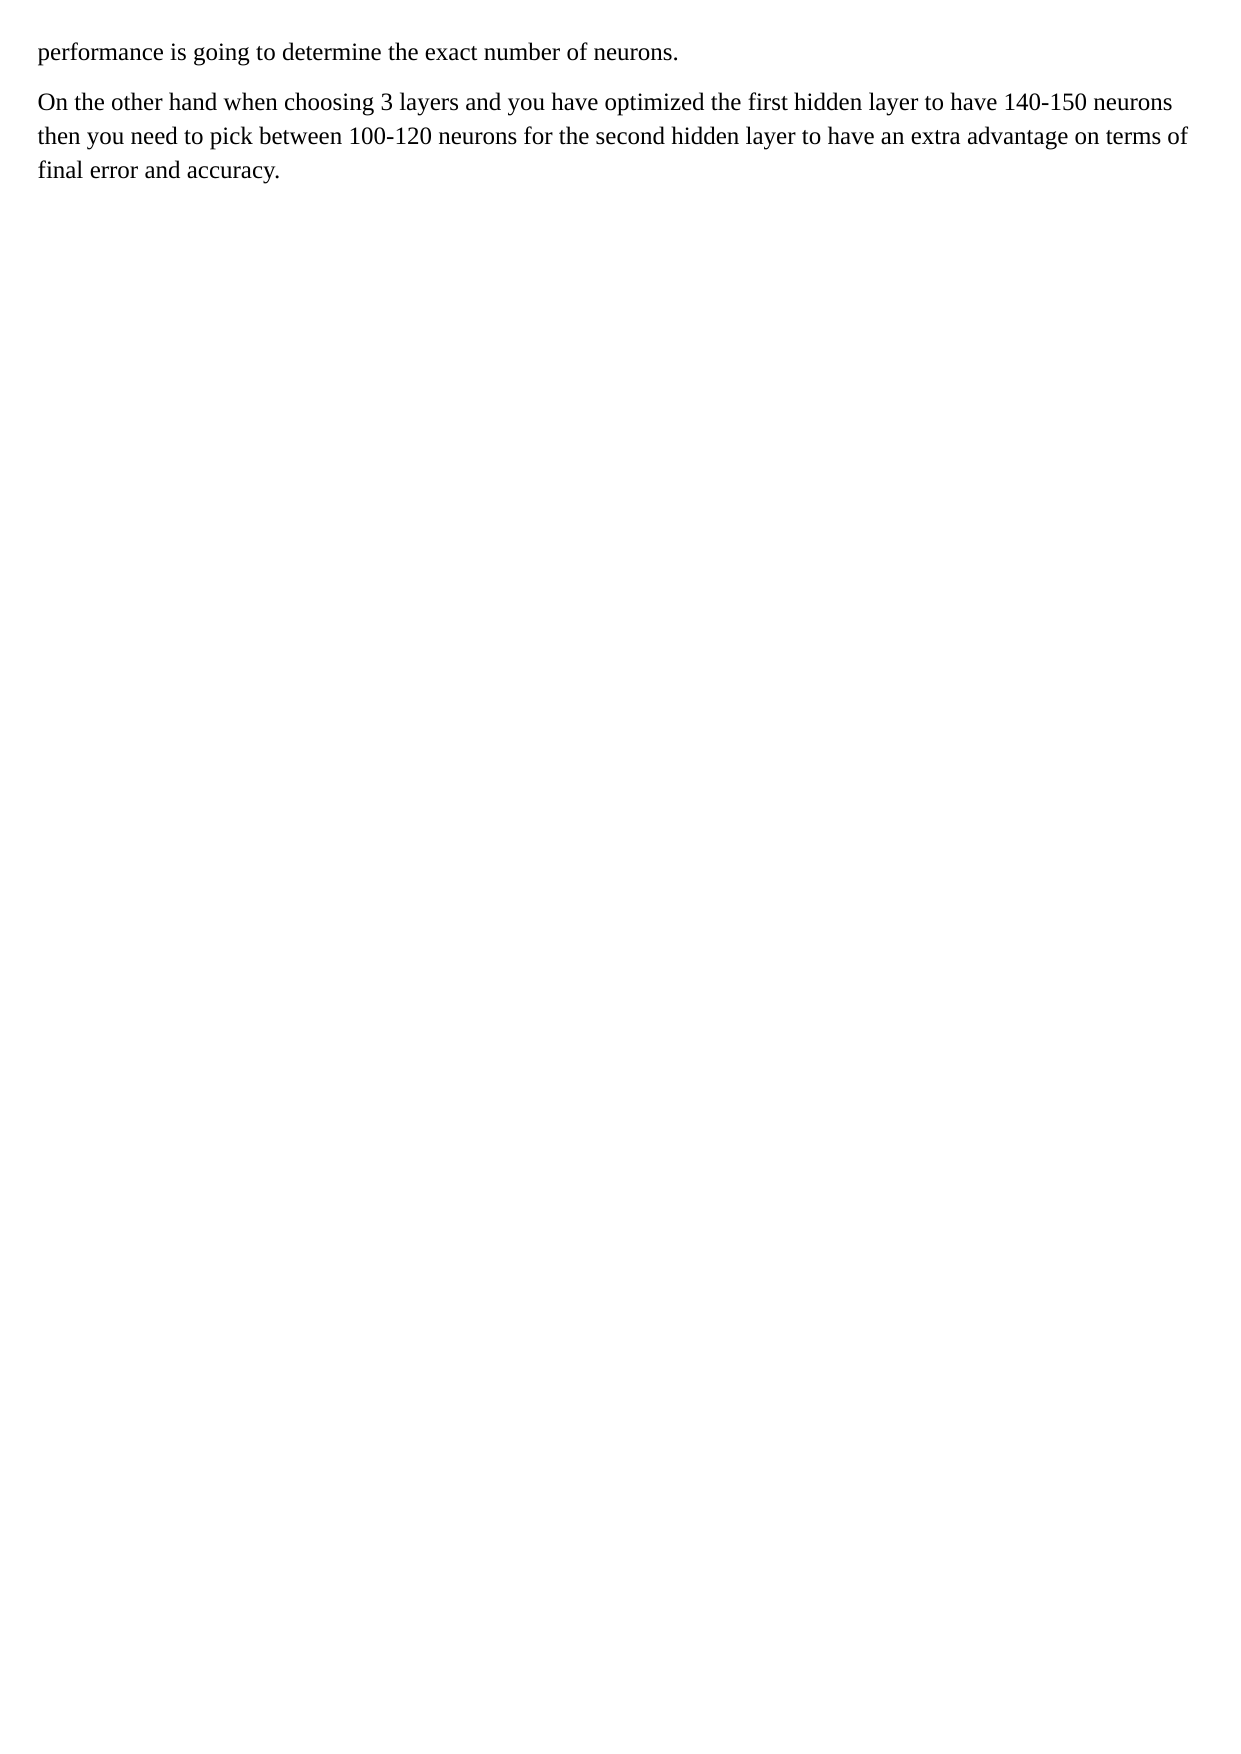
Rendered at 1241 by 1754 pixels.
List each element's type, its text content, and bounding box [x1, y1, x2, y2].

text On the other hand when choosing 3 layers and you have optimized the first hidden layer to have 140-150 neurons then you need to pick between 100-120 neurons for the second hidden layer to have an extra advantage on terms of final error and accuracy. [37, 87, 1203, 184]
text performance is going to determine the exact number of neurons. [37, 37, 1203, 66]
